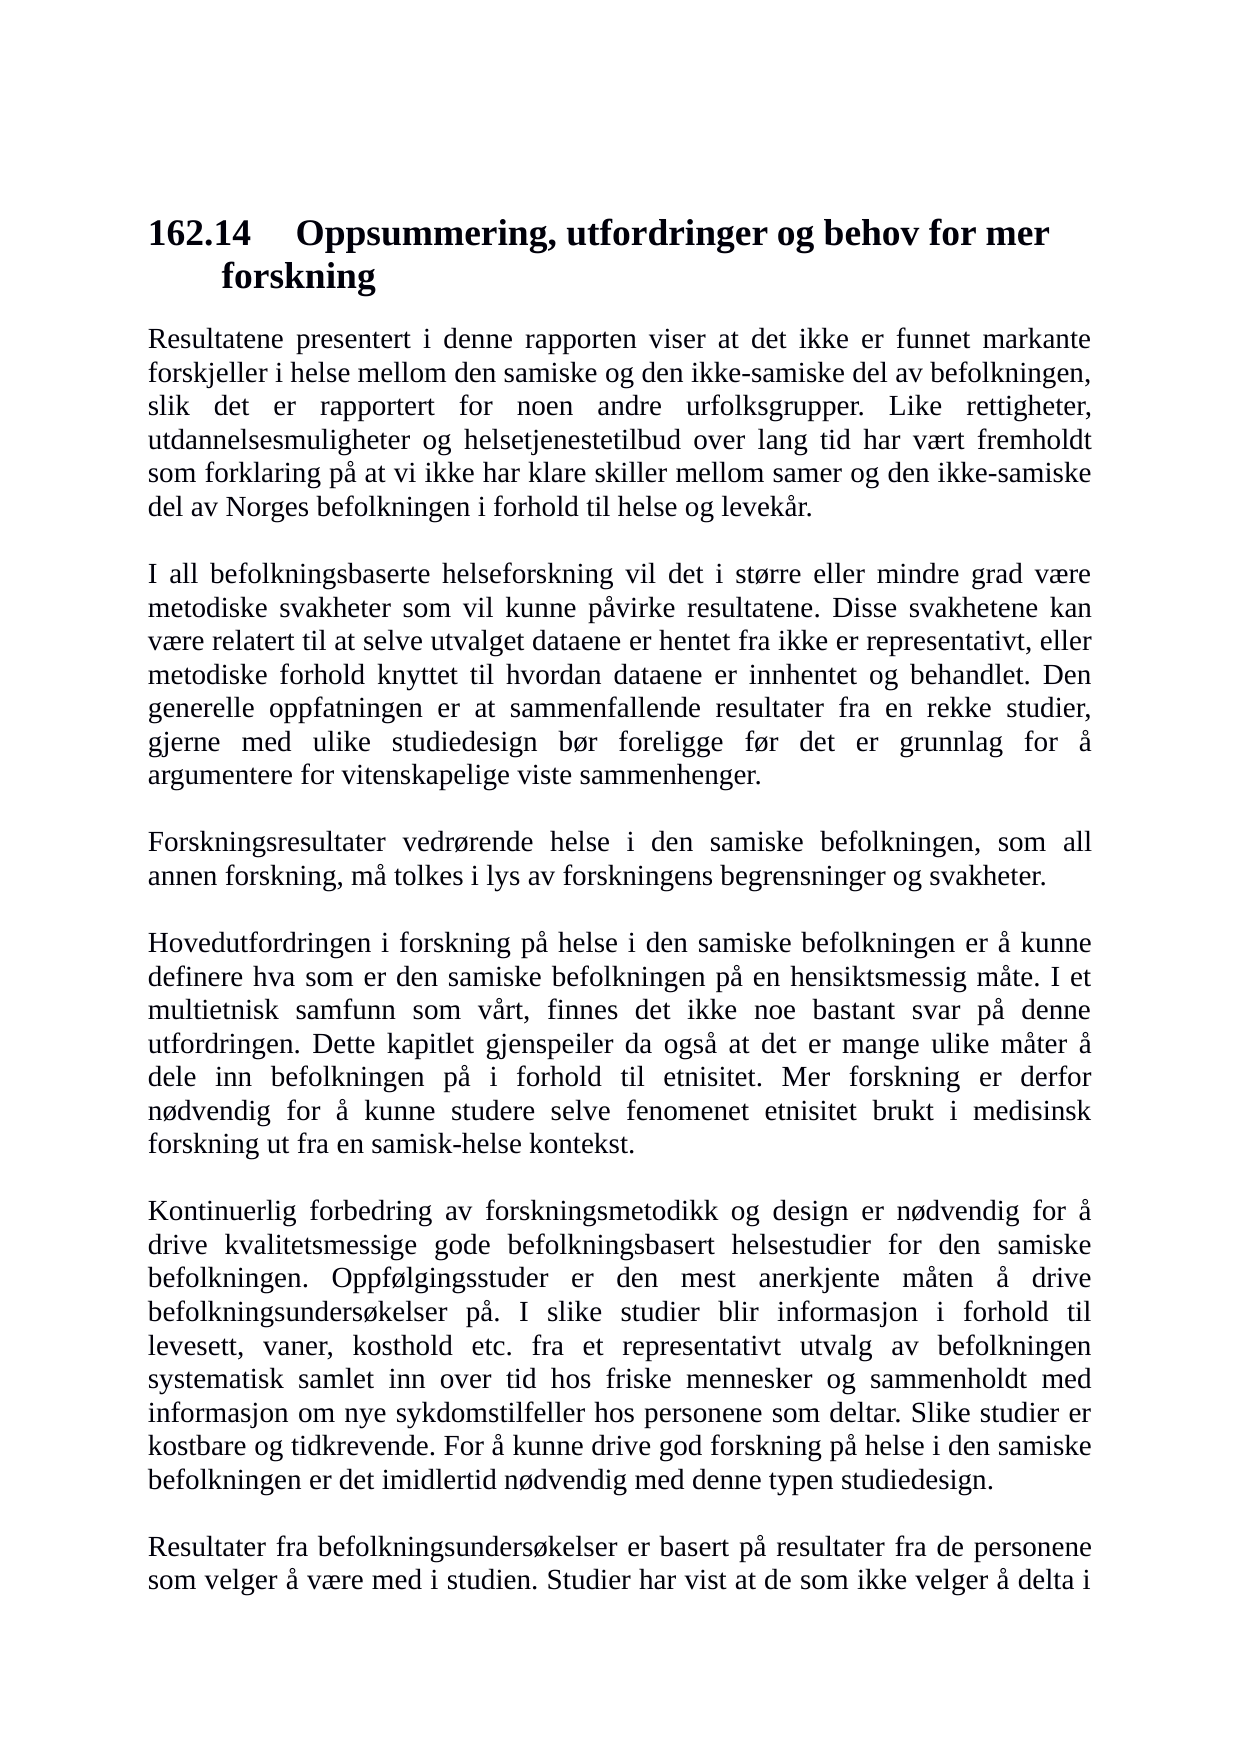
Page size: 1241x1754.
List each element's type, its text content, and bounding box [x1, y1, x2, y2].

subtitle 2.14 Oppsummering, utfordringer og behov for mer forskning [148, 210, 1093, 296]
text Kontinuerlig forbedring av forskningsmetodikk og design er nødvendig for å drive kvalitetsmessige gode befolkningsbasert helsestudier for den samiske befolkningen. Oppfølgingsstuder er den mest anerkjente måten å drive befolkningsundersøkelser på. I slike studier blir informasjon i forhold til levesett, vaner, kosthold etc. fra et representativt utvalg av befolkningen systematisk samlet inn over tid hos friske mennesker og sammenholdt med informasjon om nye sykdomstilfeller hos personene som deltar. Slike studier er kostbare og tidkrevende. For å kunne drive god forskning på helse i den samiske befolkningen er det imidlertid nødvendig med denne typen studiedesign. [148, 1193, 1093, 1495]
text I all befolkningsbaserte helseforskning vil det i større eller mindre grad være metodiske svakheter som vil kunne påvirke resultatene. Disse svakhetene kan være relatert til at selve utvalget dataene er hentet fra ikke er representativt, eller metodiske forhold knyttet til hvordan dataene er innhentet og behandlet. Den generelle oppfatningen er at sammenfallende resultater fra en rekke studier, gjerne med ulike studiedesign bør foreligge før det er grunnlag for å argumentere for vitenskapelige viste sammenhenger. [148, 556, 1093, 791]
text Resultater fra befolkningsundersøkelser er basert på resultater fra de personene som velger å være med i studien. Studier har vist at de som ikke velger å delta i [148, 1529, 1093, 1596]
text Hovedutfordringen i forskning på helse i den samiske befolkningen er å kunne definere hva som er den samiske befolkningen på en hensiktsmessig måte. I et multietnisk samfunn som vårt, finnes det ikke noe bastant svar på denne utfordringen. Dette kapitlet gjenspeiler da også at det er mange ulike måter å dele inn befolkningen på i forhold til etnisitet. Mer forskning er derfor nødvendig for å kunne studere selve fenomenet etnisitet brukt i medisinsk forskning ut fra en samisk-helse kontekst. [148, 925, 1093, 1160]
text Resultatene presentert i denne rapporten viser at det ikke er funnet markante forskjeller i helse mellom den samiske og den ikke-samiske del av befolkningen, slik det er rapportert for noen andre urfolksgrupper. Like rettigheter, utdannelsesmuligheter og helsetjenestetilbud over lang tid har vært fremholdt som forklaring på at vi ikke har klare skiller mellom samer og den ikke-samiske del av Norges befolkningen i forhold til helse og levekår. [148, 321, 1093, 523]
text Forskningsresultater vedrørende helse i den samiske befolkningen, som all annen forskning, må tolkes i lys av forskningens begrensninger og svakheter. [148, 824, 1093, 892]
